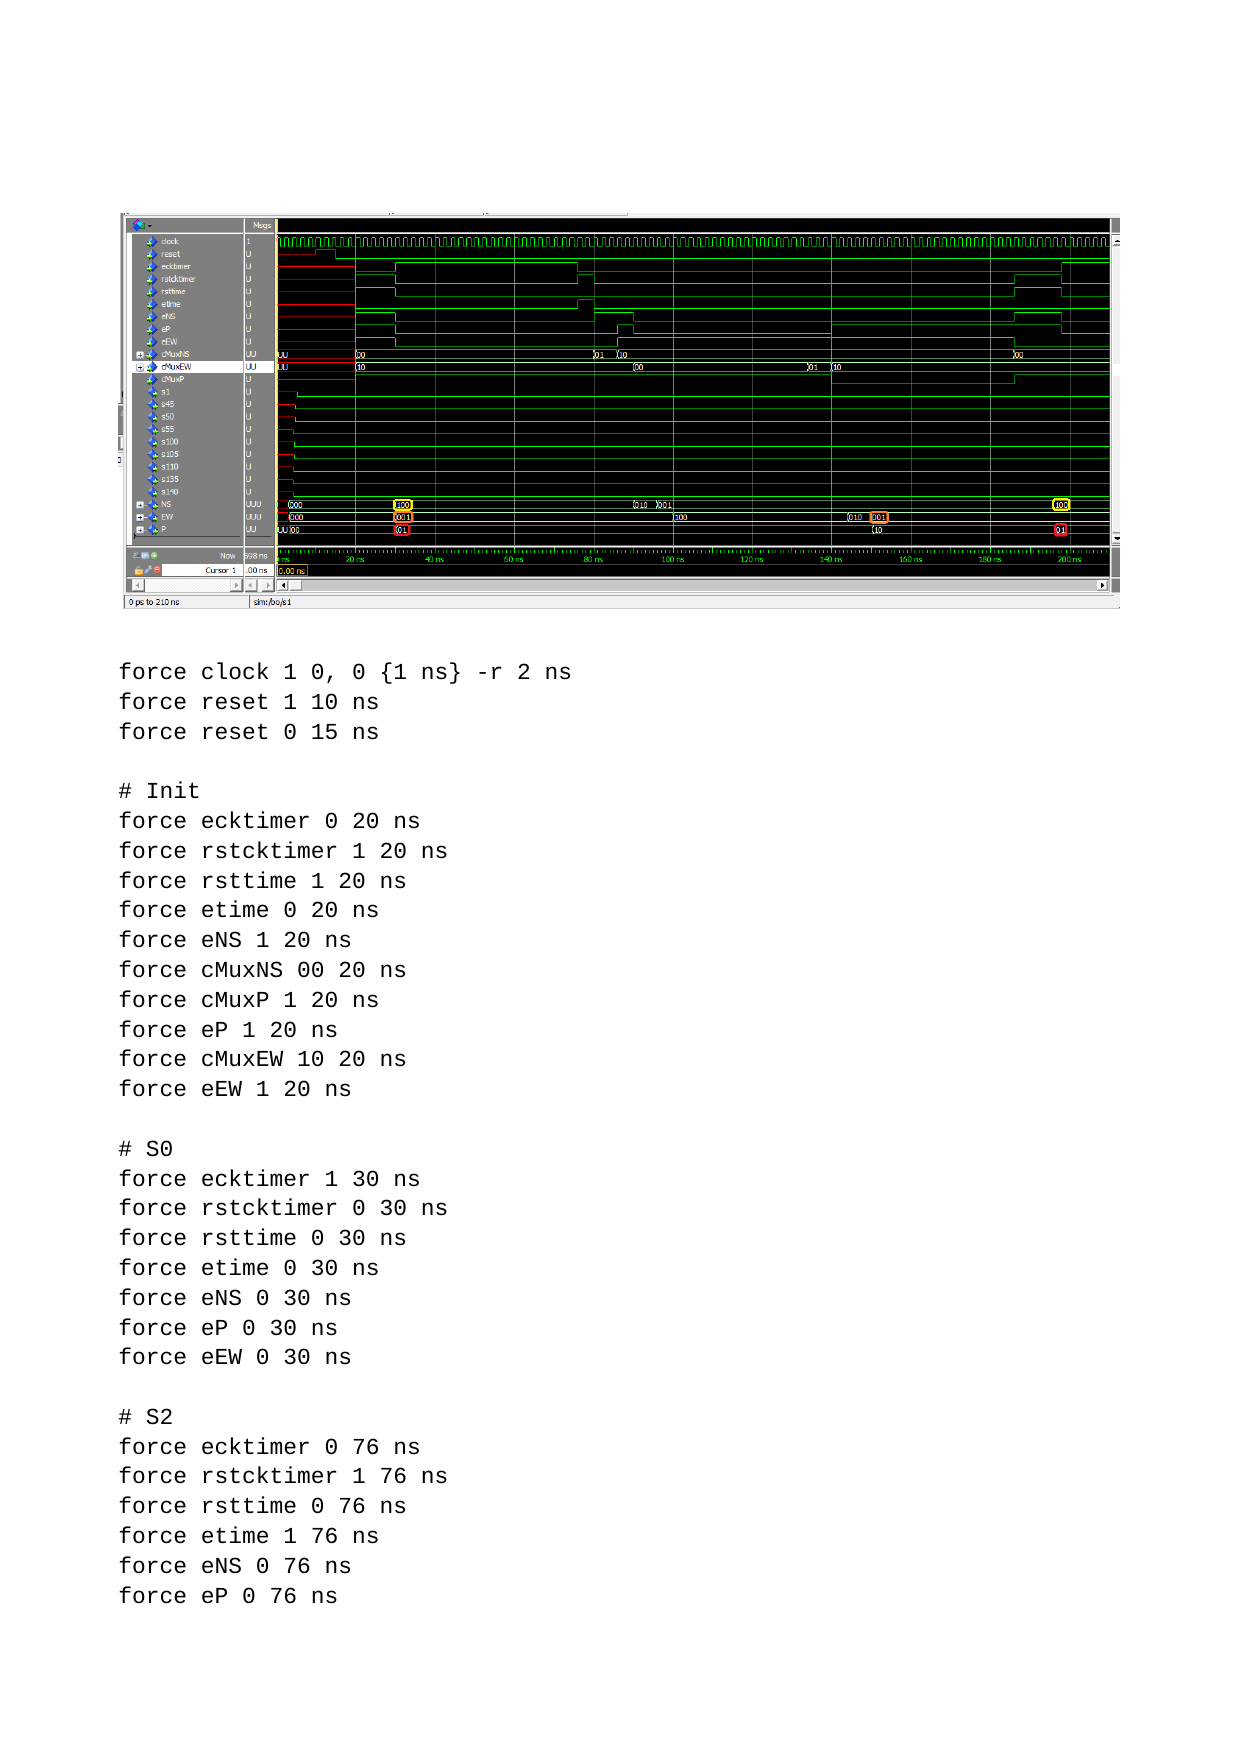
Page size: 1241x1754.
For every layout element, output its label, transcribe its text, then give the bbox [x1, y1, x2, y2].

text force clock 1 0, 0 {1 ns} -r 2 ns [118, 661, 1122, 686]
text # S0 [118, 1137, 1122, 1163]
text force etime 0 20 ns [118, 899, 1122, 925]
text force rstcktimer 0 30 ns [118, 1197, 1122, 1223]
text # S2 [118, 1405, 1122, 1431]
text force eNS 1 20 ns [118, 929, 1122, 954]
text force eNS 0 76 ns [118, 1554, 1122, 1580]
text force rsttime 0 30 ns [118, 1227, 1122, 1252]
text force eNS 0 30 ns [118, 1286, 1122, 1312]
text force rstcktimer 1 20 ns [118, 839, 1122, 865]
text force eP 0 76 ns [118, 1584, 1122, 1610]
text force cMuxP 1 20 ns [118, 988, 1122, 1014]
text force eP 0 30 ns [118, 1316, 1122, 1342]
text force cMuxNS 00 20 ns [118, 958, 1122, 984]
text force etime 0 30 ns [118, 1256, 1122, 1282]
text force eEW 0 30 ns [118, 1346, 1122, 1372]
text force ecktimer 0 76 ns [118, 1435, 1122, 1461]
text force reset 0 15 ns [118, 720, 1122, 746]
text force ecktimer 0 20 ns [118, 809, 1122, 835]
text force eP 1 20 ns [118, 1018, 1122, 1044]
text force eEW 1 20 ns [118, 1078, 1122, 1103]
text force etime 1 76 ns [118, 1524, 1122, 1550]
text force reset 1 10 ns [118, 690, 1122, 716]
text # Init [118, 780, 1122, 806]
text force rstcktimer 1 76 ns [118, 1465, 1122, 1491]
text force rsttime 1 20 ns [118, 869, 1122, 895]
picture [118, 213, 1123, 609]
text force cMuxEW 10 20 ns [118, 1048, 1122, 1074]
text force rsttime 0 76 ns [118, 1495, 1122, 1521]
text force ecktimer 1 30 ns [118, 1167, 1122, 1193]
